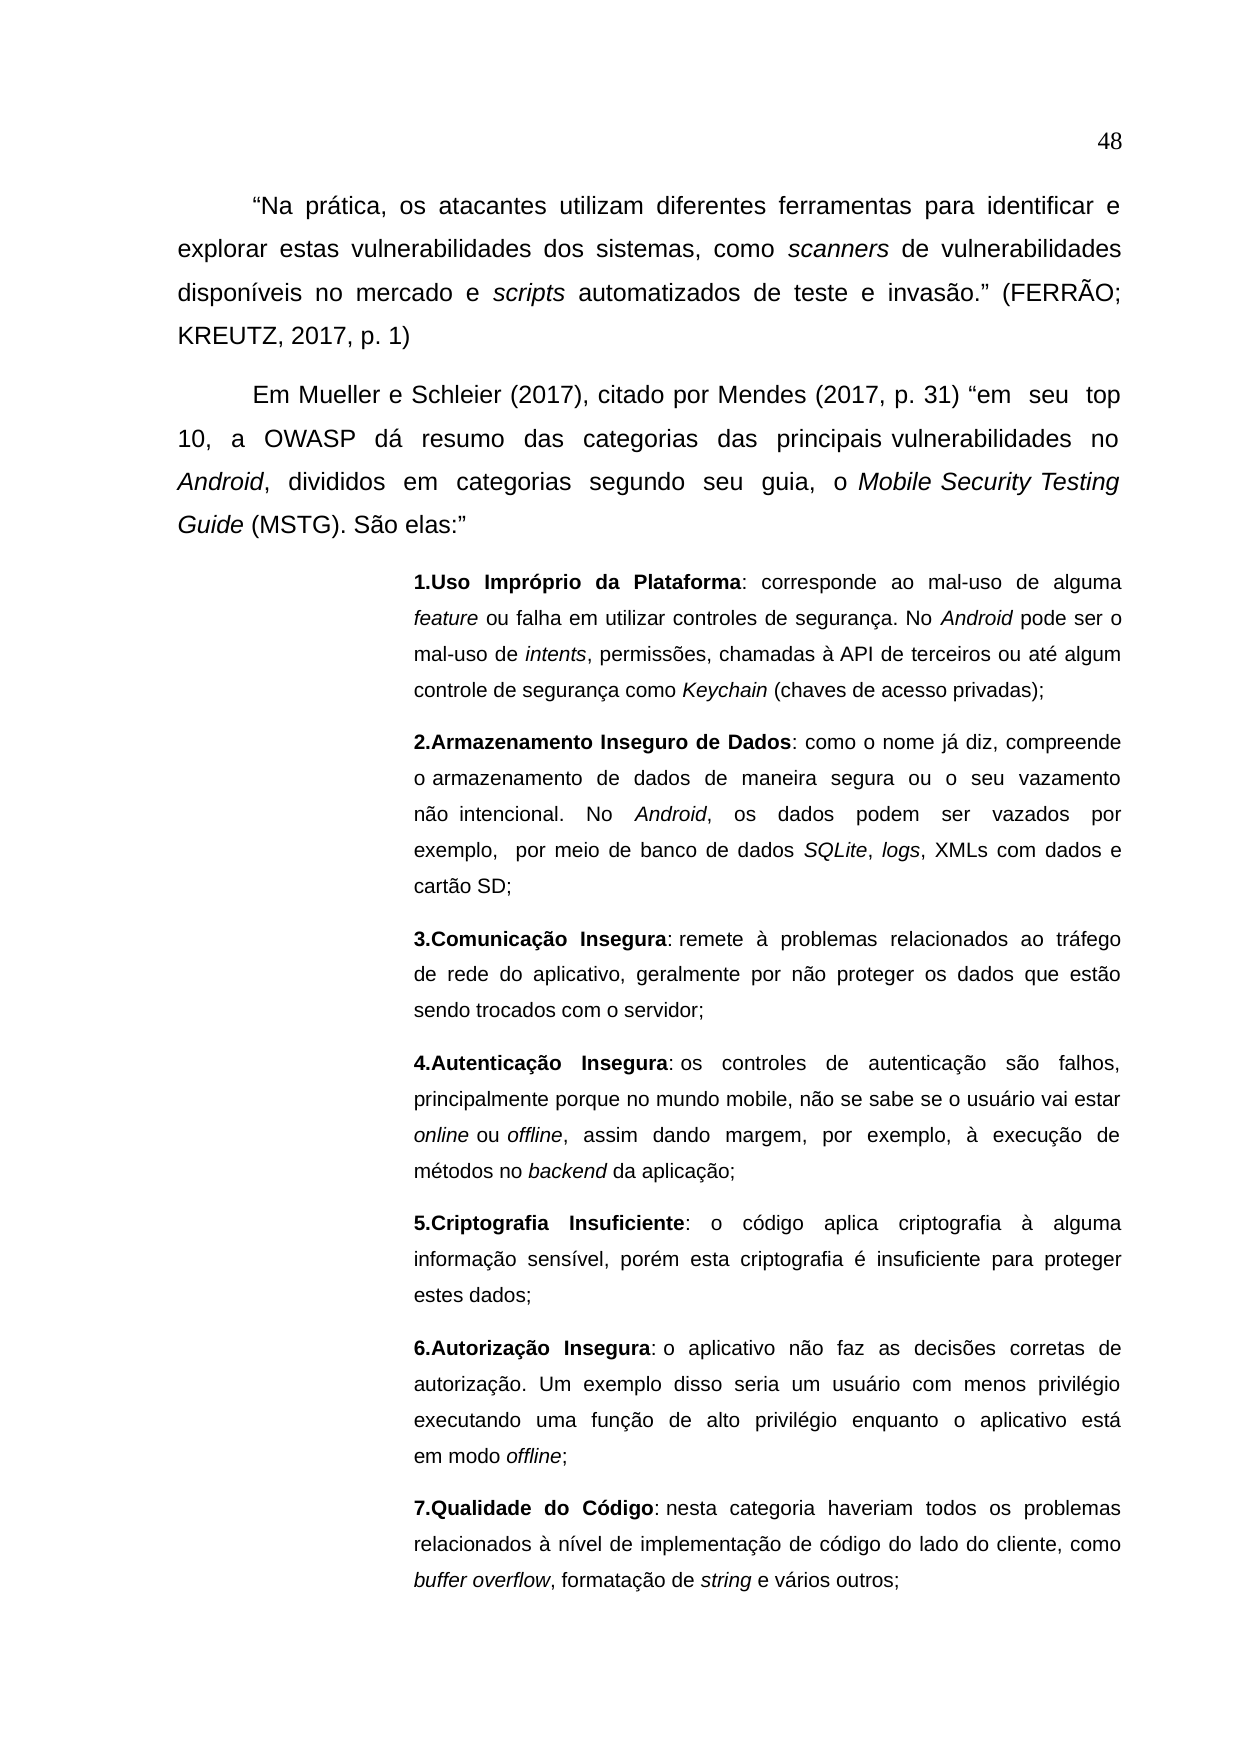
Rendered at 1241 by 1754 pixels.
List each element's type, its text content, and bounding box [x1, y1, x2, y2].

text 7.Qualidade do Código: nesta categoria haveriam todos os problemas relacionados à nível de implementação de código do lado do cliente, como buffer overflow, formatação de string e vários outros; [413, 1496, 1122, 1592]
text 1.Uso Impróprio da Plataforma: corresponde ao mal-uso de alguma feature ou falha em utilizar controles de segurança. No Android pode ser o mal-uso de intents, permissões, chamadas à API de terceiros ou até algum controle de segurança como Keychain (chaves de acesso privadas); [413, 569, 1122, 701]
text 6.Autorização Insegura: o aplicativo não faz as decisões corretas de autorização. Um exemplo disso seria um usuário com menos privilégio executando uma função de alto privilégio enquanto o aplicativo está em modo offline; [413, 1336, 1122, 1467]
text Em Mueller e Schleier (2017), citado por Mendes (2017, p. 31) “em seu top 10, a OWASP dá resumo das categorias das principais vulnerabilidades no Android, divididos em categorias segundo seu guia, o Mobile Security Testing Guide (MSTG). São elas:” [177, 380, 1122, 538]
text “Na prática, os atacantes utilizam diferentes ferramentas para identificar e explorar estas vulnerabilidades dos sistemas, como scanners de vulnerabilidades disponíveis no mercado e scripts automatizados de teste e invasão.” (FERRÃO; KREUTZ, 2017, p. 1) [177, 191, 1122, 349]
text 2.Armazenamento Inseguro de Dados: como o nome já diz, compreende o armazenamento de dados de maneira segura ou o seu vazamento não intencional. No Android, os dados podem ser vazados por exemplo, por meio de banco de dados SQLite, logs, XMLs com dados e cartão SD; [413, 730, 1122, 898]
text 5.Criptografia Insuficiente: o código aplica criptografia à alguma informação sensível, porém esta criptografia é insuficiente para proteger estes dados; [413, 1211, 1122, 1307]
text 4.Autenticação Insegura: os controles de autenticação são falhos, principalmente porque no mundo mobile, não se sabe se o usuário vai estar online ou offline, assim dando margem, por exemplo, à execução de métodos no backend da aplicação; [413, 1051, 1122, 1183]
text 3.Comunicação Insegura: remete à problemas relacionados ao tráfego de rede do aplicativo, geralmente por não proteger os dados que estão sendo trocados com o servidor; [413, 926, 1122, 1022]
